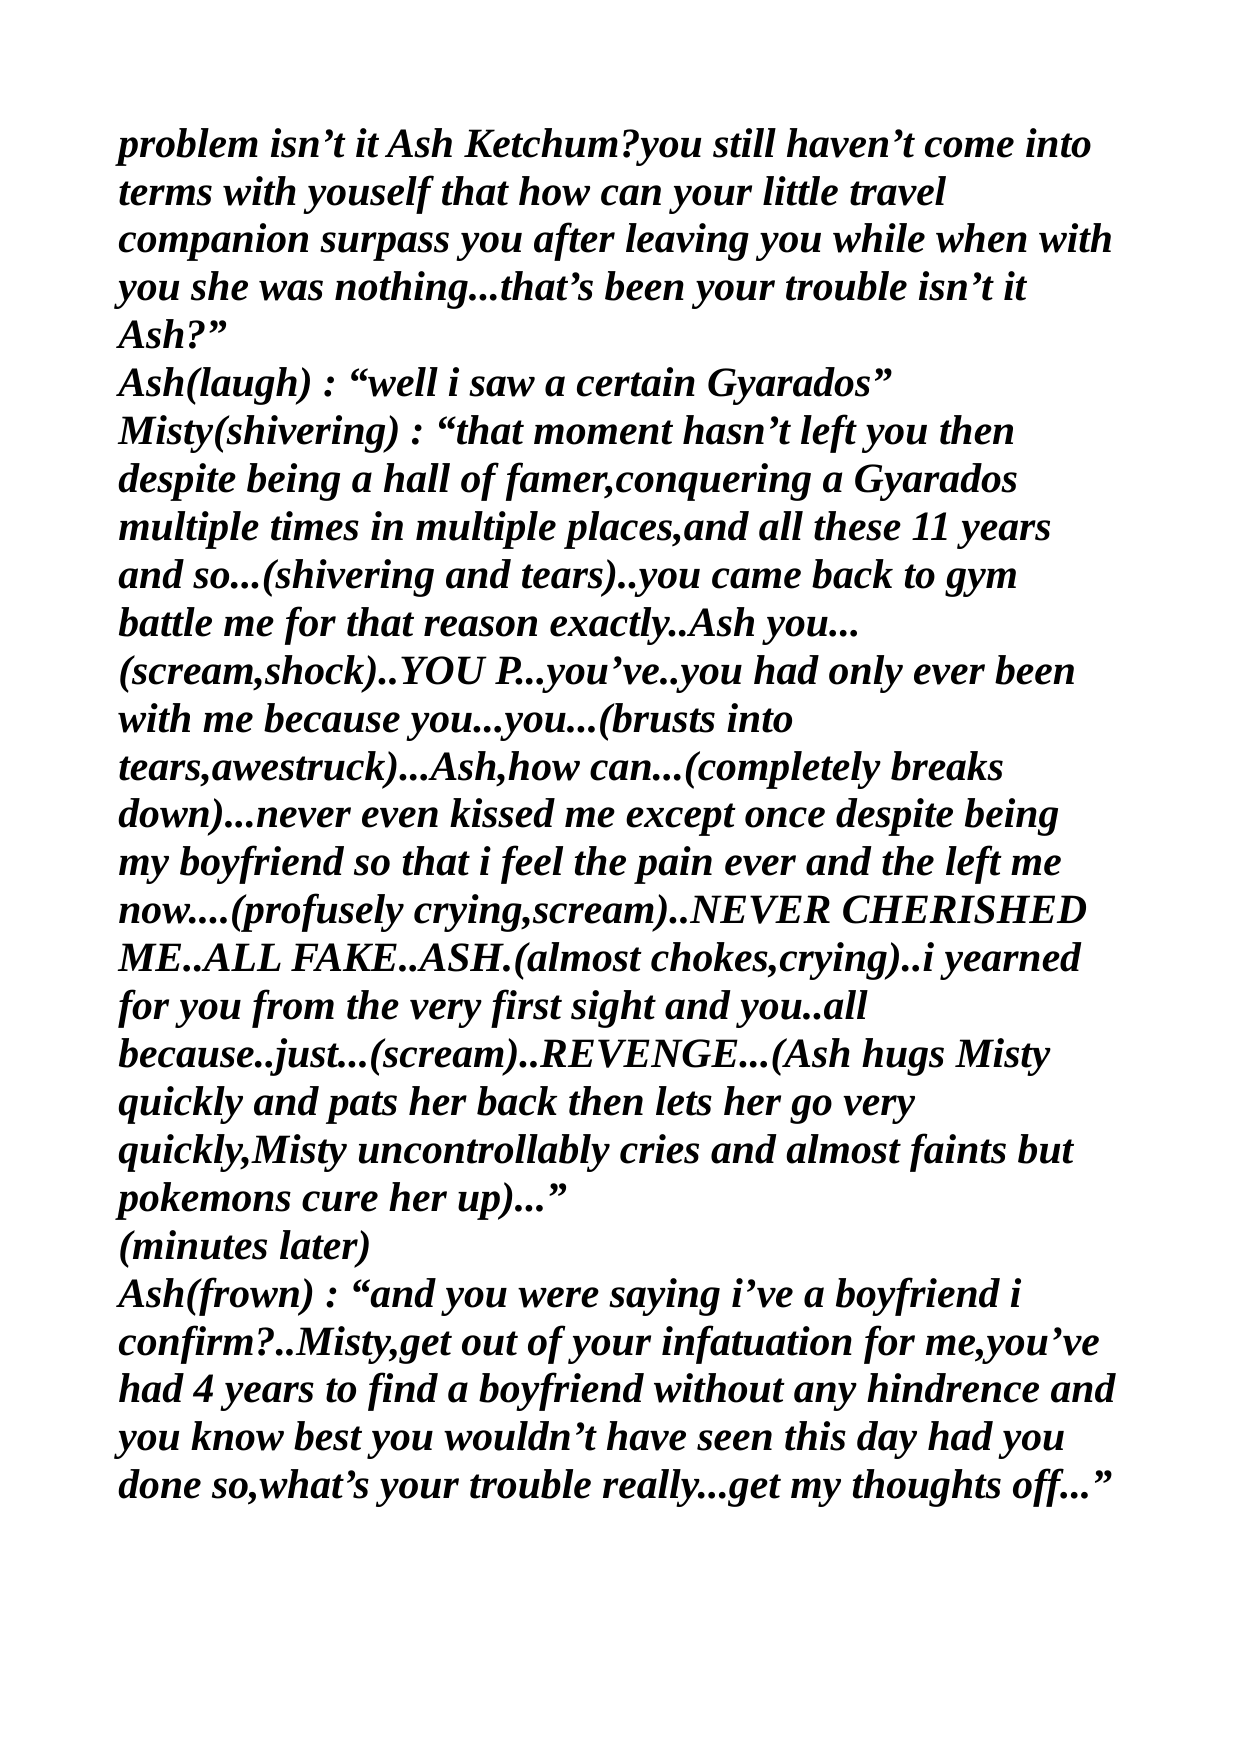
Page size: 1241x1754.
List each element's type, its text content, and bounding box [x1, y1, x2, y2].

text (minutes later) [118, 1220, 1122, 1268]
text Ash(laugh) : “well i saw a certain Gyarados” [118, 358, 1122, 406]
text problem isn’t it Ash Ketchum?you still haven’t come into terms with youself that how can your little travel companion surpass you after leaving you while when with you she was nothing...that’s been your trouble isn’t it Ash?” [118, 118, 1122, 358]
text Ash(frown) : “and you were saying i’ve a boyfriend i confirm?..Misty,get out of your infatuation for me,you’ve had 4 years to find a boyfriend without any hindrence and you know best you wouldn’t have seen this day had you done so,what’s your trouble really...get my thoughts off...” [118, 1268, 1122, 1508]
text Misty(shivering) : “that moment hasn’t left you then despite being a hall of famer,conquering a Gyarados multiple times in multiple places,and all these 11 years and so...(shivering and tears)..you came back to gym battle me for that reason exactly..Ash you...(scream,shock)..YOU P...you’ve..you had only ever been with me because you...you...(brusts into tears,awestruck)...Ash,how can...(completely breaks down)...never even kissed me except once despite being my boyfriend so that i feel the pain ever and the left me now....(profusely crying,scream)..NEVER CHERISHED ME..ALL FAKE..ASH.(almost chokes,crying)..i yearned for you from the very first sight and you..all because..just...(scream)..REVENGE...(Ash hugs Misty quickly and pats her back then lets her go very quickly,Misty uncontrollably cries and almost faints but pokemons cure her up)...” [118, 406, 1122, 1220]
